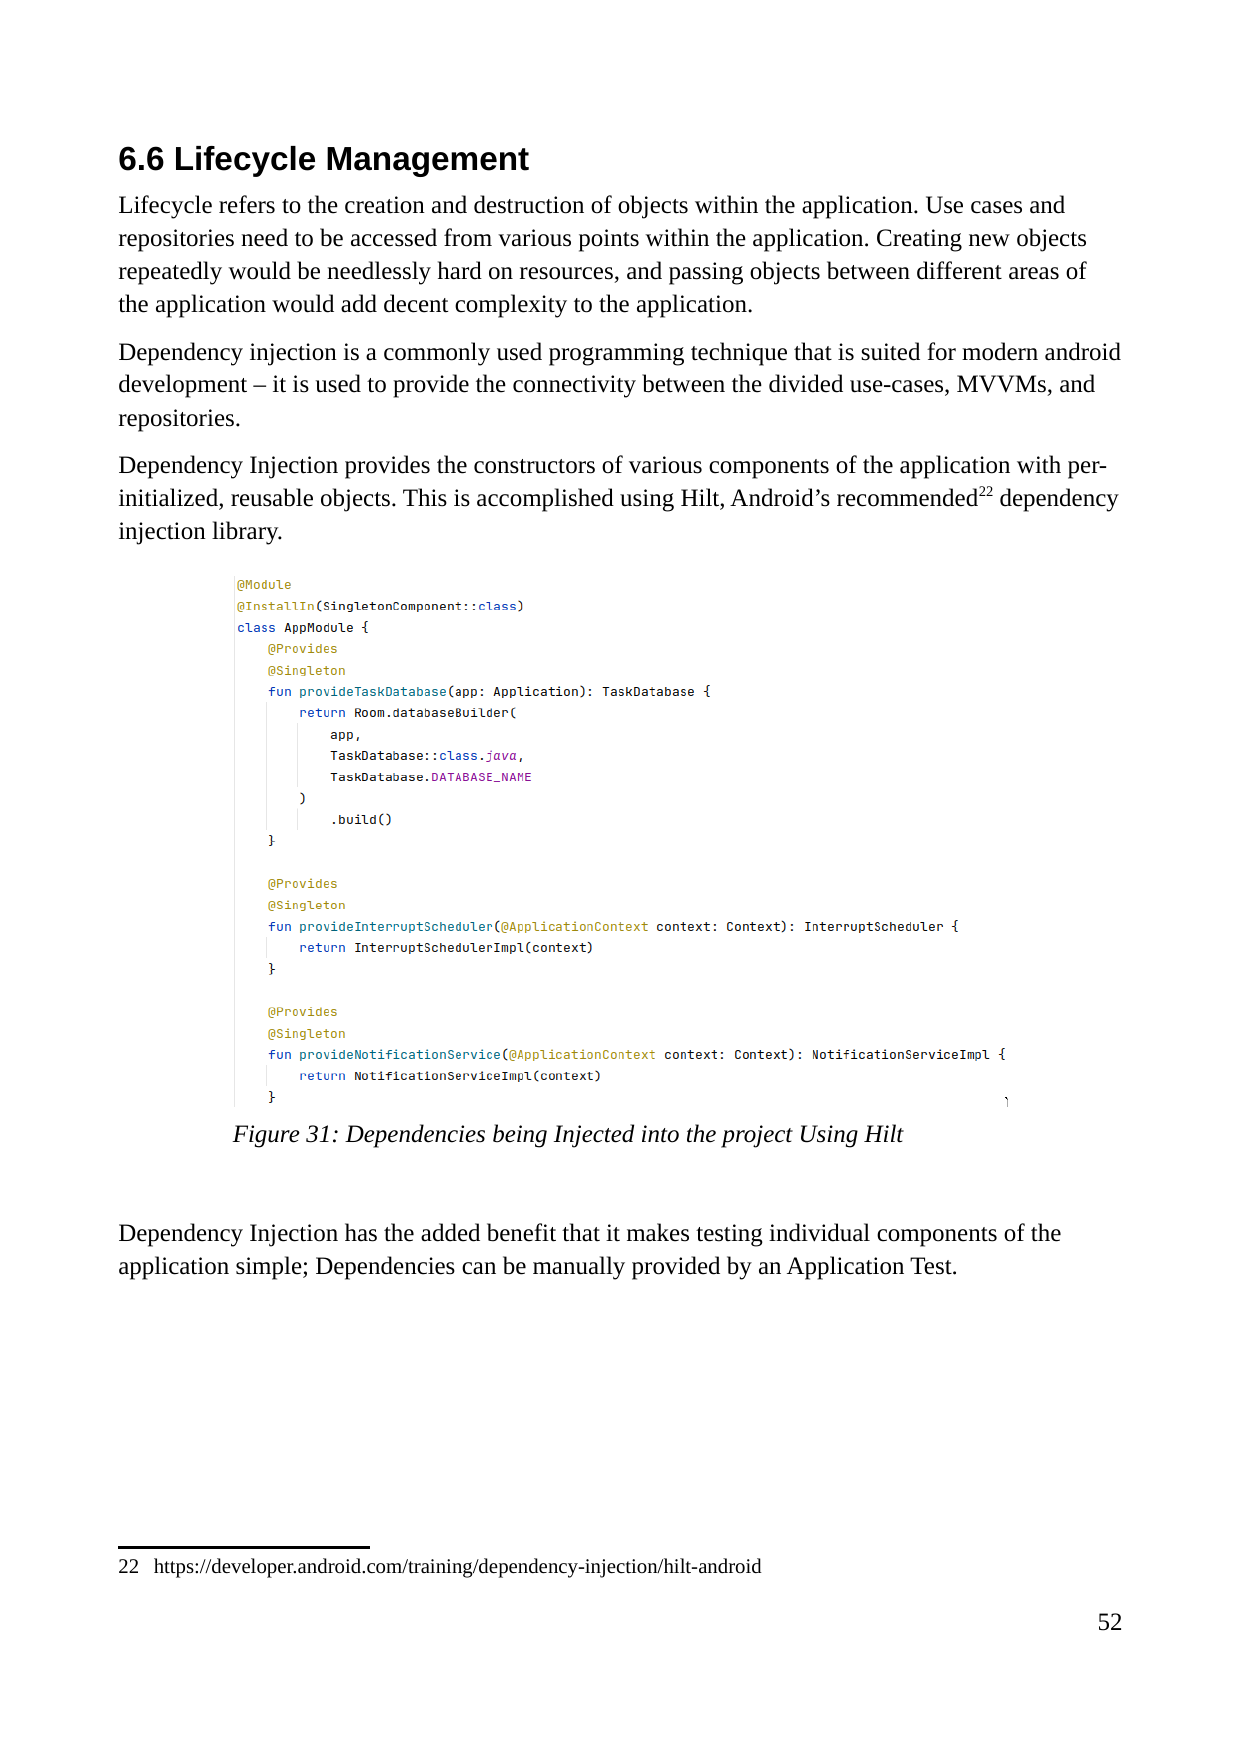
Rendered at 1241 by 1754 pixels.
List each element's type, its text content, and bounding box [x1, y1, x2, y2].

text Dependency injection is a commonly used programming technique that is suited for modern android development – it is used to provide the connectivity between the divided use-cases, MVVMs, and repositories. [118, 337, 1122, 431]
subtitle 6.6 Lifecycle Management [118, 139, 1122, 177]
text Figure 31: Dependencies being Injected into the project Using Hilt [233, 1107, 1008, 1147]
picture [232, 576, 1008, 1107]
text Dependency Injection has the added benefit that it makes testing individual components of the application simple; Dependencies can be manually provided by an Application Test. [118, 1218, 1122, 1280]
text Lifecycle refers to the creation and destruction of objects within the application. Use cases and repositories need to be accessed from various points within the application. Creating new objects repeatedly would be needlessly hard on resources, and passing objects between different areas of the application would add decent complexity to the application. [118, 190, 1122, 318]
text Dependency Injection provides the constructors of various components of the application with per-initialized, reusable objects. This is accomplished using Hilt, Android’s recommended dependency injection library. [118, 450, 1122, 545]
text https://developer.android.com/training/dependency-injection/hilt-android [118, 1553, 1122, 1578]
